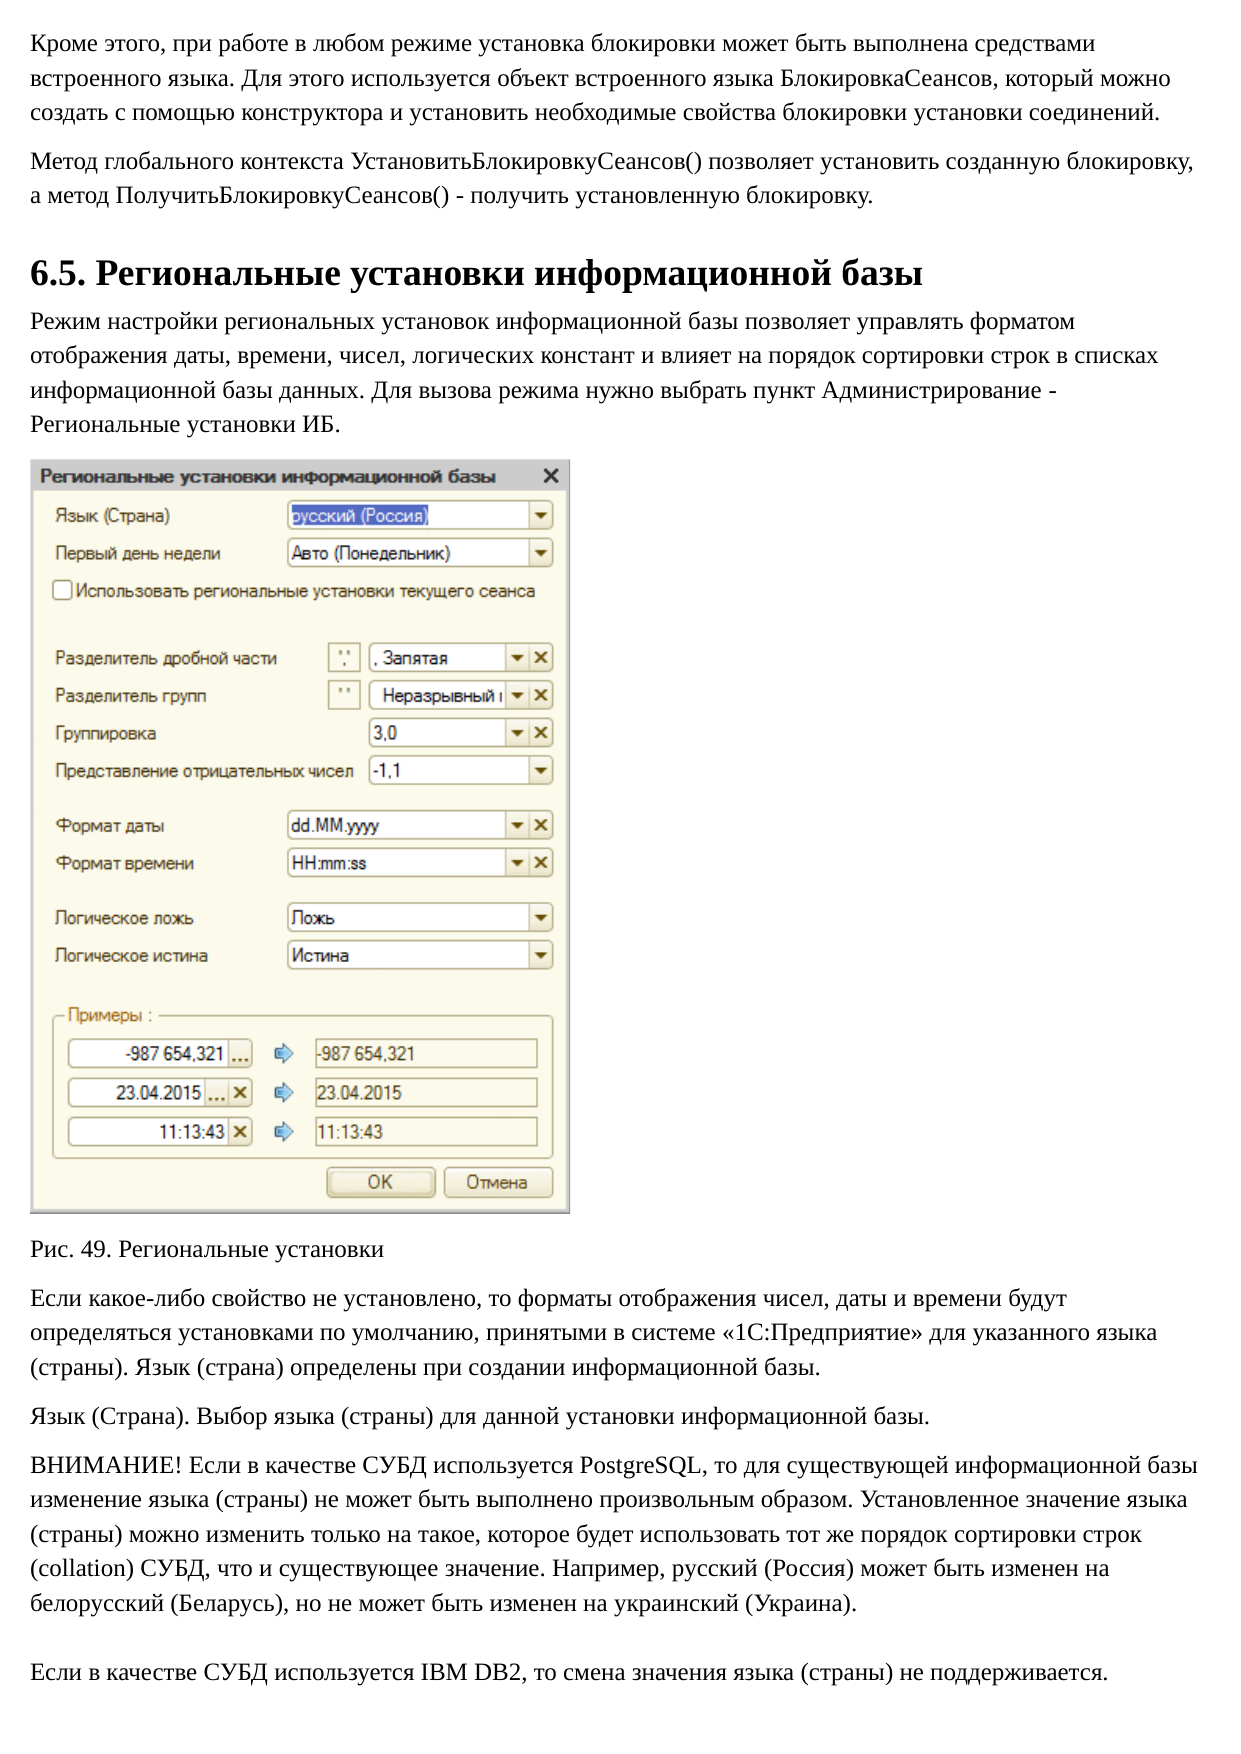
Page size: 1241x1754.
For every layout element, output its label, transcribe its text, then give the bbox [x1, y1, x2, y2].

text Если какое-либо свойство не установлено, то форматы отображения чисел, даты и времени будут определяться установками по умолчанию, принятыми в системе «1С:Предприятие» для указанного языка (страны). Язык (страна) определены при создании информационной базы. [30, 1283, 1211, 1380]
text Метод глобального контекста УстановитьБлокировкуСеансов() позволяет установить созданную блокировку, а метод ПолучитьБлокировкуСеансов() ‑ получить установленную блокировку. [30, 146, 1211, 209]
text Рис. 49. Региональные установки [30, 1234, 1211, 1262]
text Язык (Страна). Выбор языка (страны) для данной установки информационной базы. [30, 1401, 1211, 1429]
text Режим настройки региональных установок информационной базы позволяет управлять форматом отображения даты, времени, чисел, логических констант и влияет на порядок сортировки строк в списках информационной базы данных. Для вызова режима нужно выбрать пункт Администрирование ‑ Региональные установки ИБ. [30, 306, 1211, 438]
picture [29, 458, 571, 1214]
text Кроме этого, при работе в любом режиме установка блокировки может быть выполнена средствами встроенного языка. Для этого используется объект встроенного языка БлокировкаСеансов, который можно создать с помощью конструктора и установить необходимые свойства блокировки установки соединений. [30, 28, 1211, 126]
text ВНИМАНИЕ! Если в качестве СУБД используется PostgreSQL, то для существующей информационной базы изменение языка (страны) не может быть выполнено произвольным образом. Установленное значение языка (страны) можно изменить только на такое, которое будет использовать тот же порядок сортировки строк (collation) СУБД, что и существующее значение. Например, русский (Россия) может быть изменен на белорусский (Беларусь), но не может быть изменен на украинский (Украина). Если в качестве СУБД используется IBM DB2, то смена значения языка (страны) не поддерживается. [30, 1450, 1211, 1685]
subtitle 6.5. Региональные установки информационной базы [30, 251, 1211, 294]
